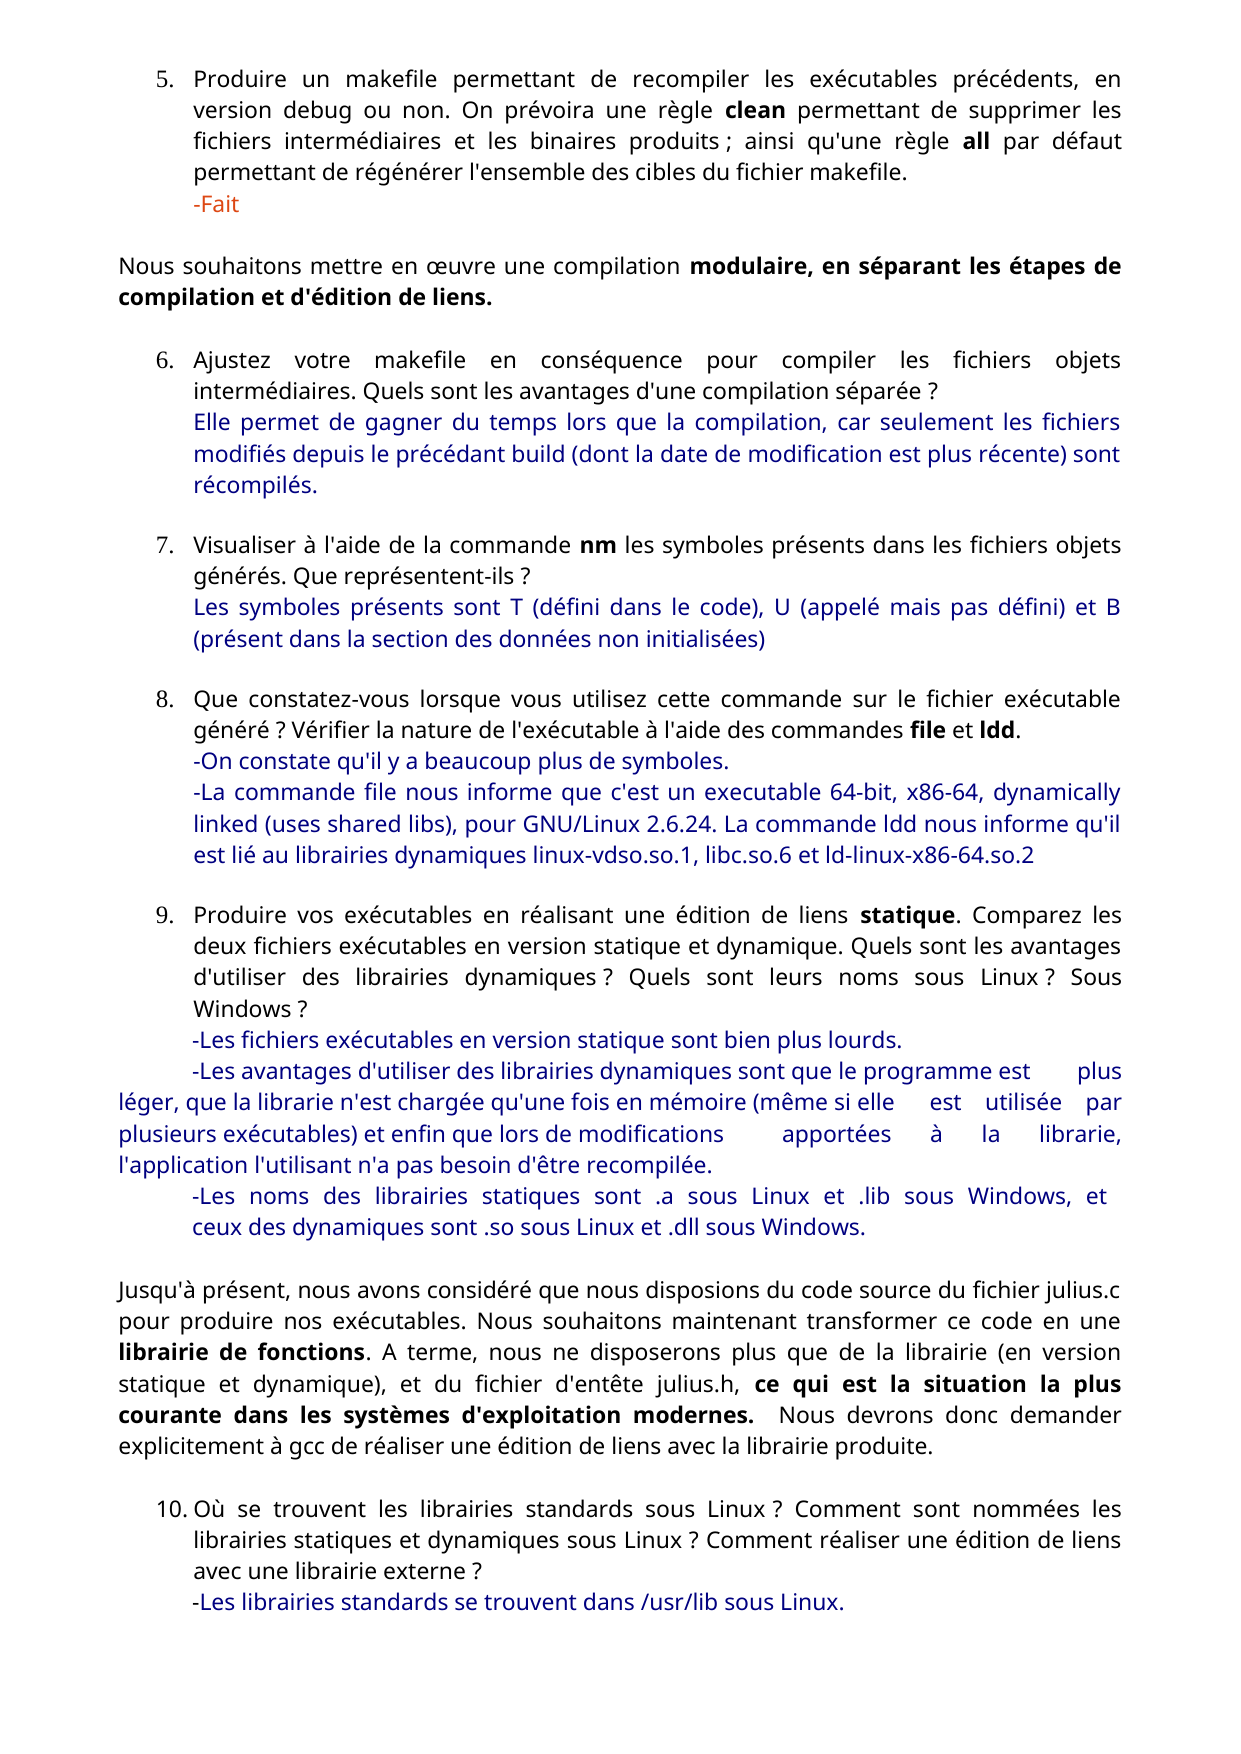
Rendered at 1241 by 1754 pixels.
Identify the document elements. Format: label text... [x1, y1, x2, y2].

list Nous souhaitons mettre en œuvre une compilation modulaire, en séparant les étapes de compilation et d'édition de liens. [81, 250, 1122, 312]
list Produire un makefile permettant de recompiler les exécutables précédents, en version debug ou non. On prévoira une règle clean permettant de supprimer les fichiers intermédiaires et les binaires produits ; ainsi qu'une règle all par défaut permettant de régénérer l'ensemble des cibles du fichier makefile. [156, 62, 1122, 187]
text Jusqu'à présent, nous avons considéré que nous disposions du code source du fichier julius.c pour produire nos exécutables. Nous souhaitons maintenant transformer ce code en une librairie de fonctions. A terme, nous ne disposerons plus que de la librairie (en version statique et dynamique), et du fichier d'entête julius.h, ce qui est la situation la plus courante dans les systèmes d'exploitation modernes. Nous devrons donc demander explicitement à gcc de réaliser une édition de liens avec la librairie produite. [118, 1274, 1122, 1461]
list Les symboles présents sont T (défini dans le code), U (appelé mais pas défini) et B (présent dans la section des données non initialisées) [156, 591, 1122, 654]
list Que constatez-vous lorsque vous utilisez cette commande sur le fichier exécutable généré ? Vérifier la nature de l'exécutable à l'aide des commandes file et ldd. [156, 682, 1122, 745]
list Elle permet de gagner du temps lors que la compilation, car seulement les fichiers modifiés depuis le précédant build (dont la date de modification est plus récente) sont récompilés. [156, 406, 1122, 500]
text -Les librairies standards se trouvent dans /usr/lib sous Linux. [118, 1586, 1122, 1617]
list Visualiser à l'aide de la commande nm les symboles présents dans les fichiers objets générés. Que représentent-ils ? [156, 529, 1122, 591]
list -Fait [156, 187, 1122, 219]
list -On constate qu'il y a beaucoup plus de symboles. [156, 745, 1122, 776]
list Ajustez votre makefile en conséquence pour compiler les fichiers objets intermédiaires. Quels sont les avantages d'une compilation séparée ? [156, 344, 1122, 406]
list -La commande file nous informe que c'est un executable 64-bit, x86-64, dynamically linked (uses shared libs), pour GNU/Linux 2.6.24. La commande ldd nous informe qu'il est lié au librairies dynamiques linux-vdso.so.1, libc.so.6 et ld-linux-x86-64.so.2 [156, 776, 1122, 870]
text -Les avantages d'utiliser des librairies dynamiques sont que le programme est plus léger, que la librarie n'est chargée qu'une fois en mémoire (même si elle est utilisée par plusieurs exécutables) et enfin que lors de modifications apportées à la librarie, l'application l'utilisant n'a pas besoin d'être recompilée. [118, 1055, 1122, 1180]
list Où se trouvent les librairies standards sous Linux ? Comment sont nommées les librairies statiques et dynamiques sous Linux ? Comment réaliser une édition de liens avec une librairie externe ? [156, 1492, 1122, 1586]
text -Les noms des librairies statiques sont .a sous Linux et .lib sous Windows, et ceux des dynamiques sont .so sous Linux et .dll sous Windows. [118, 1180, 1122, 1242]
text -Les fichiers exécutables en version statique sont bien plus lourds. [118, 1024, 1122, 1055]
list Produire vos exécutables en réalisant une édition de liens statique. Comparez les deux fichiers exécutables en version statique et dynamique. Quels sont les avantages d'utiliser des librairies dynamiques ? Quels sont leurs noms sous Linux ? Sous Windows ? [156, 899, 1122, 1024]
